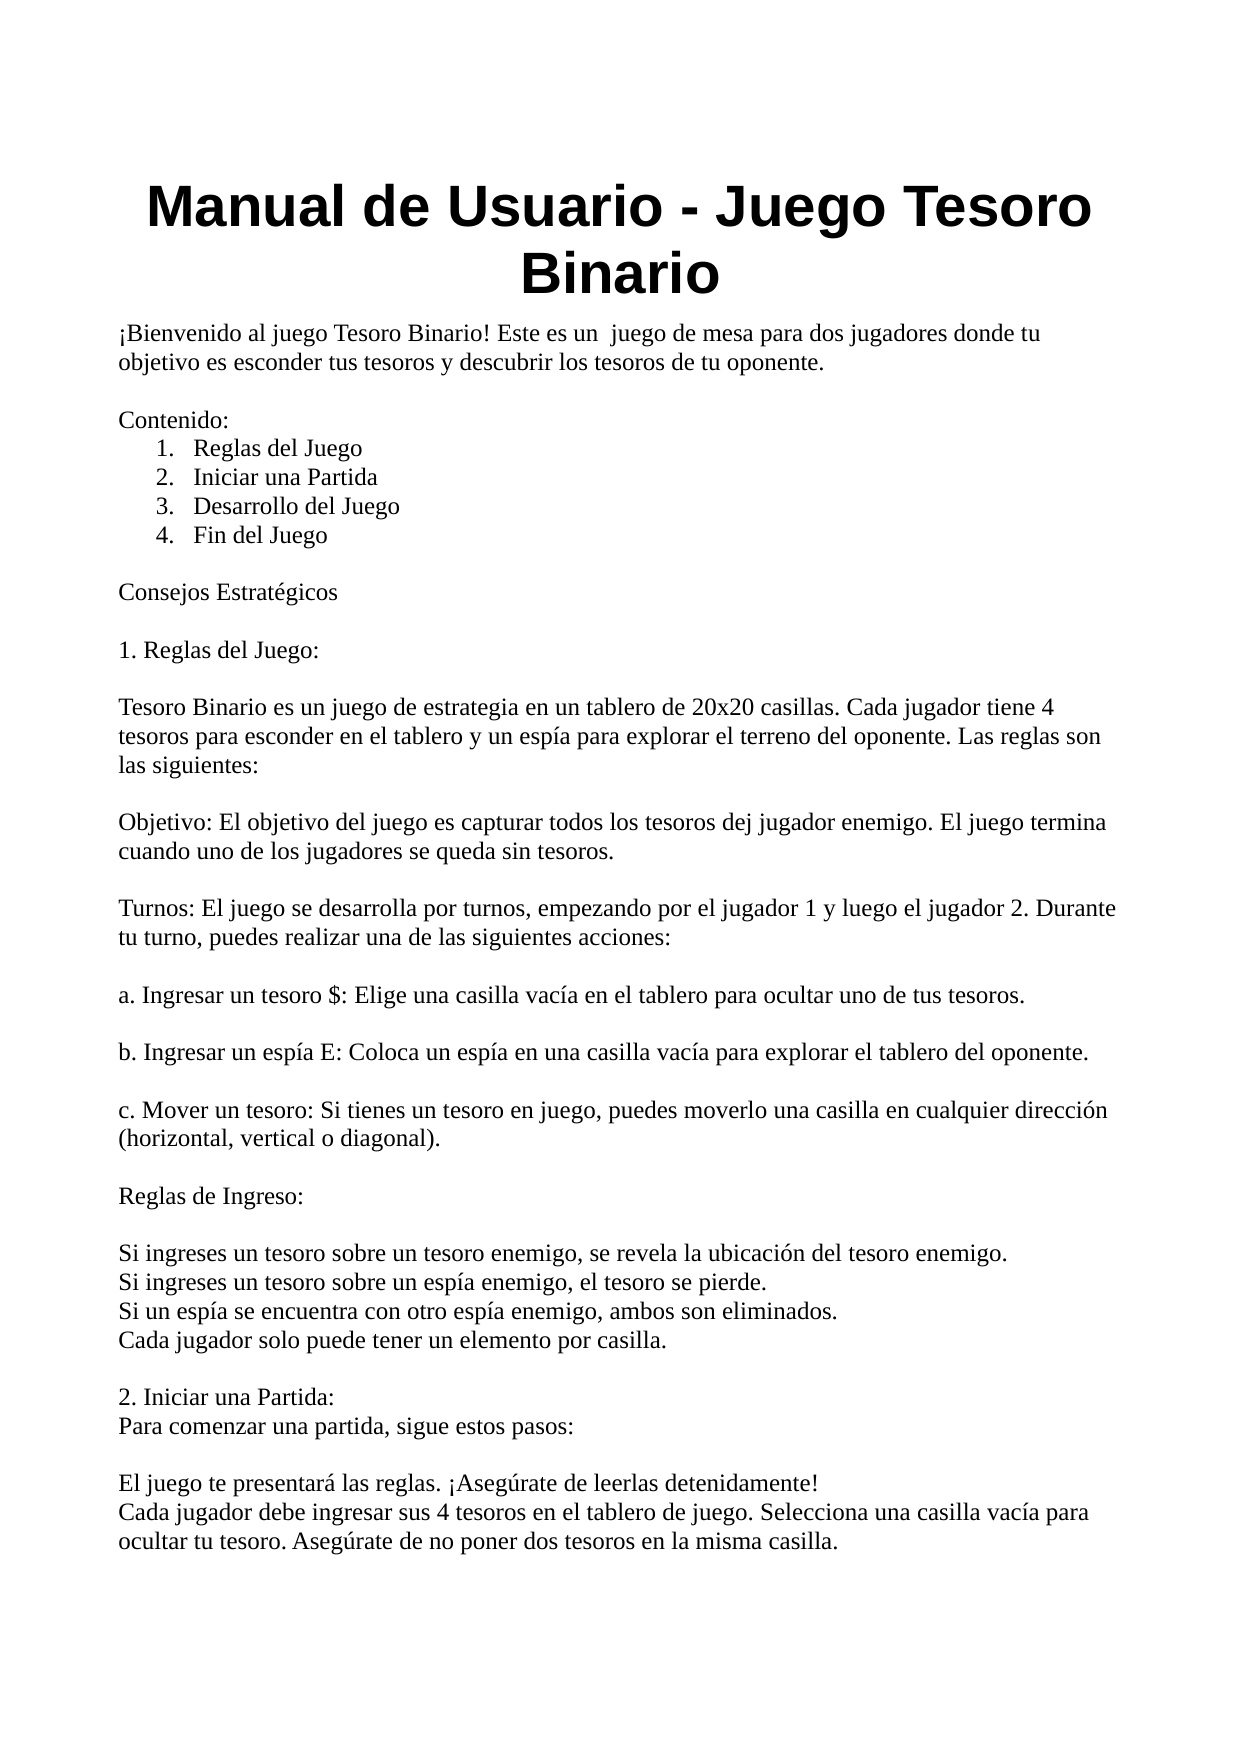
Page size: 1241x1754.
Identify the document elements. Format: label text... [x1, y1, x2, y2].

text a. Ingresar un tesoro $: Elige una casilla vacía en el tablero para ocultar uno de tus tesoros. [118, 980, 1122, 1008]
text Reglas de Ingreso: [118, 1181, 1122, 1210]
text Cada jugador debe ingresar sus 4 tesoros en el tablero de juego. Selecciona una casilla vacía para ocultar tu tesoro. Asegúrate de no poner dos tesoros en la misma casilla. [118, 1497, 1122, 1555]
text ¡Bienvenido al juego Tesoro Binario! Este es un juego de mesa para dos jugadores donde tu objetivo es esconder tus tesoros y descubrir los tesoros de tu oponente. [118, 318, 1122, 376]
text b. Ingresar un espía E: Coloca un espía en una casilla vacía para explorar el tablero del oponente. [118, 1037, 1122, 1066]
text 1. Reglas del Juego: [118, 635, 1122, 663]
list Reglas del Juego [156, 433, 1122, 462]
text Cada jugador solo puede tener un elemento por casilla. [118, 1325, 1122, 1353]
list Desarrollo del Juego [156, 491, 1122, 520]
text El juego te presentará las reglas. ¡Asegúrate de leerlas detenidamente! [118, 1468, 1122, 1497]
text Turnos: El juego se desarrolla por turnos, empezando por el jugador 1 y luego el jugador 2. Durante tu turno, puedes realizar una de las siguientes acciones: [118, 893, 1122, 951]
list Iniciar una Partida [156, 462, 1122, 491]
text 2. Iniciar una Partida: [118, 1382, 1122, 1411]
text Consejos Estratégicos [118, 577, 1122, 606]
text Contenido: [118, 405, 1122, 433]
title Manual de Usuario - Juego Tesoro Binario [118, 172, 1122, 306]
text Si un espía se encuentra con otro espía enemigo, ambos son eliminados. [118, 1296, 1122, 1325]
list Fin del Juego [156, 520, 1122, 548]
text Objetivo: El objetivo del juego es capturar todos los tesoros dej jugador enemigo. El juego termina cuando uno de los jugadores se queda sin tesoros. [118, 807, 1122, 865]
text Para comenzar una partida, sigue estos pasos: [118, 1411, 1122, 1440]
text c. Mover un tesoro: Si tienes un tesoro en juego, puedes moverlo una casilla en cualquier dirección (horizontal, vertical o diagonal). [118, 1095, 1122, 1152]
text Si ingreses un tesoro sobre un tesoro enemigo, se revela la ubicación del tesoro enemigo. [118, 1238, 1122, 1267]
text Tesoro Binario es un juego de estrategia en un tablero de 20x20 casillas. Cada jugador tiene 4 tesoros para esconder en el tablero y un espía para explorar el terreno del oponente. Las reglas son las siguientes: [118, 692, 1122, 778]
text Si ingreses un tesoro sobre un espía enemigo, el tesoro se pierde. [118, 1267, 1122, 1296]
